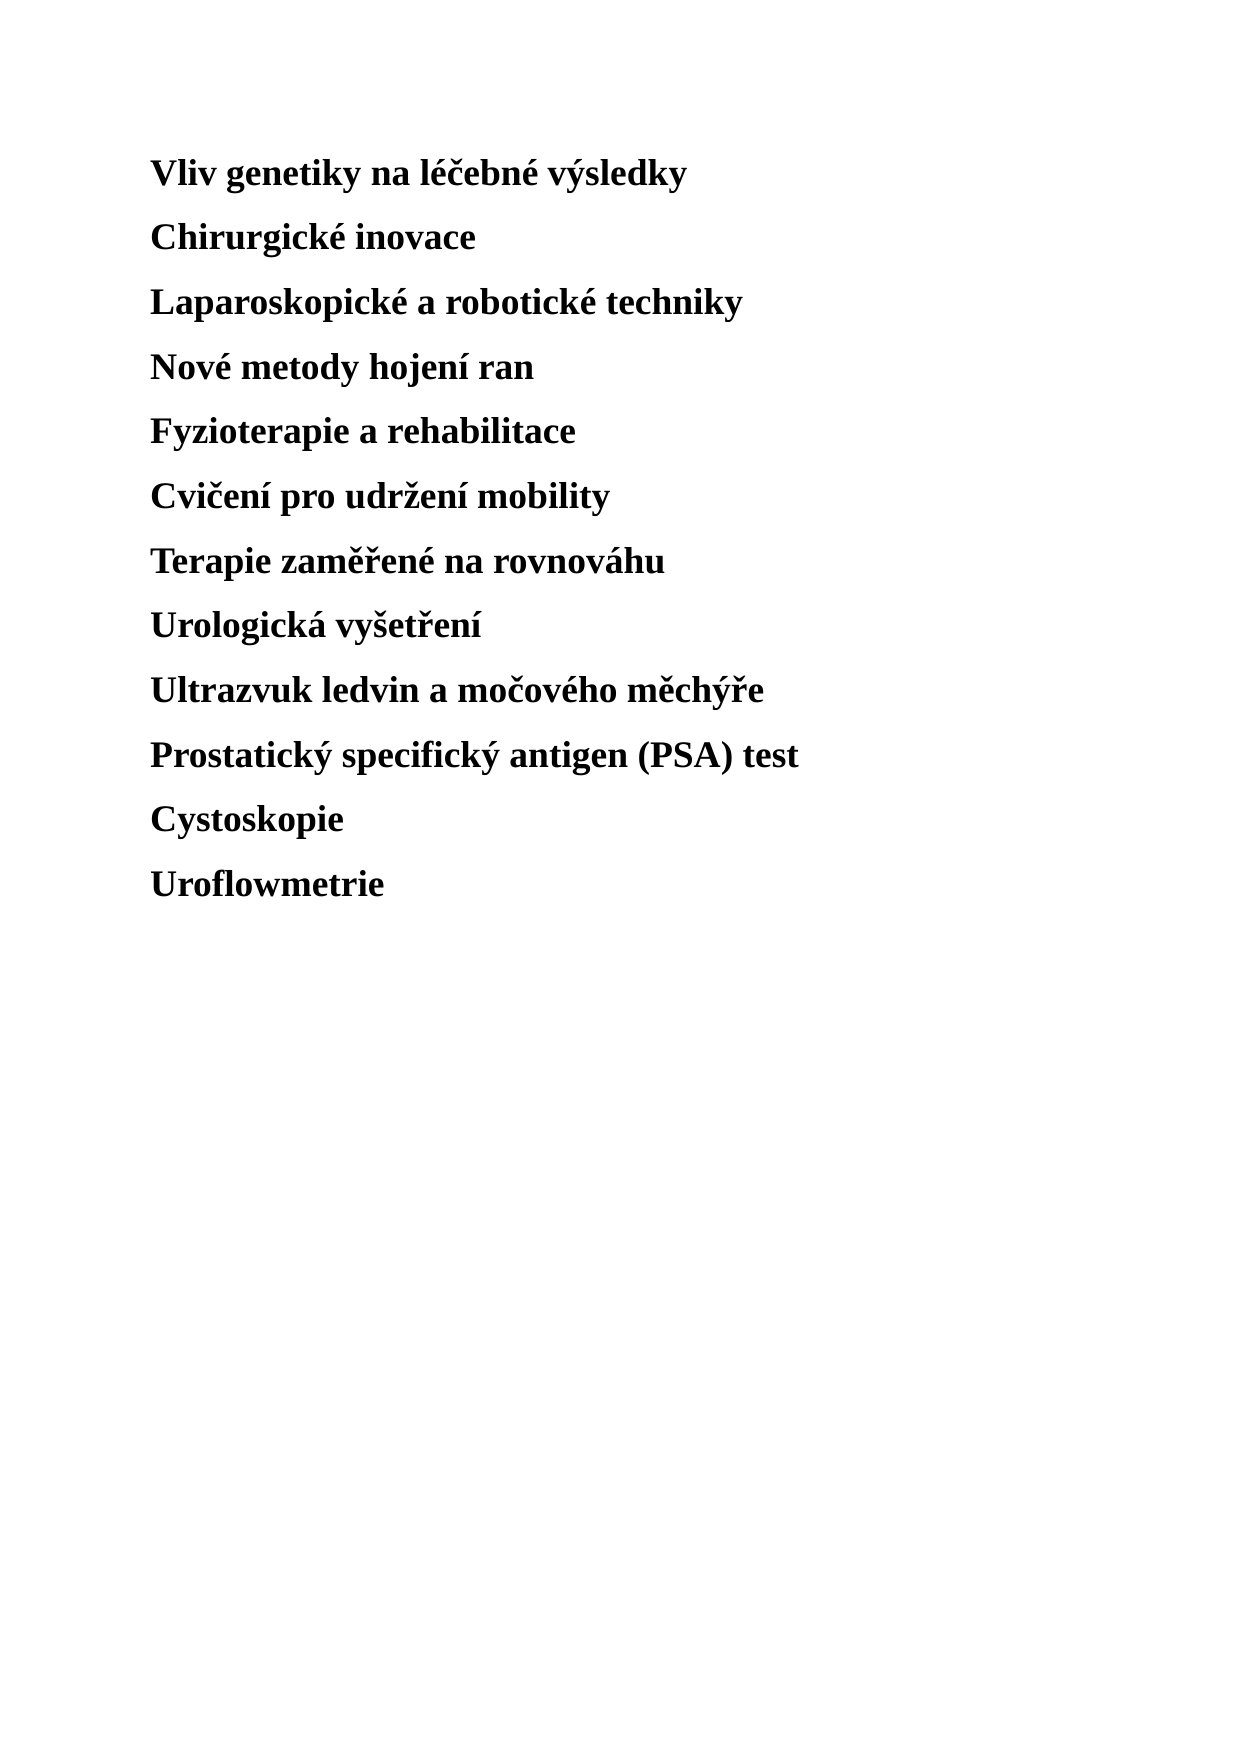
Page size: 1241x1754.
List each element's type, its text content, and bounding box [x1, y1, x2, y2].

text Ultrazvuk ledvin a močového měchýře [150, 667, 1090, 711]
text Cystoskopie [150, 797, 1090, 840]
text Urologická vyšetření [150, 603, 1090, 646]
text Terapie zaměřené na rovnováhu [150, 538, 1090, 581]
text Uroflowmetrie [150, 862, 1090, 905]
text Vliv genetiky na léčebné výsledky [150, 150, 1090, 193]
text Laparoskopické a robotické techniky [150, 279, 1090, 322]
text Fyzioterapie a rehabilitace [150, 409, 1090, 452]
text Chirurgické inovace [150, 215, 1090, 258]
text Nové metody hojení ran [150, 344, 1090, 387]
text Cvičení pro udržení mobility [150, 473, 1090, 517]
text Prostatický specifický antigen (PSA) test [150, 732, 1090, 775]
